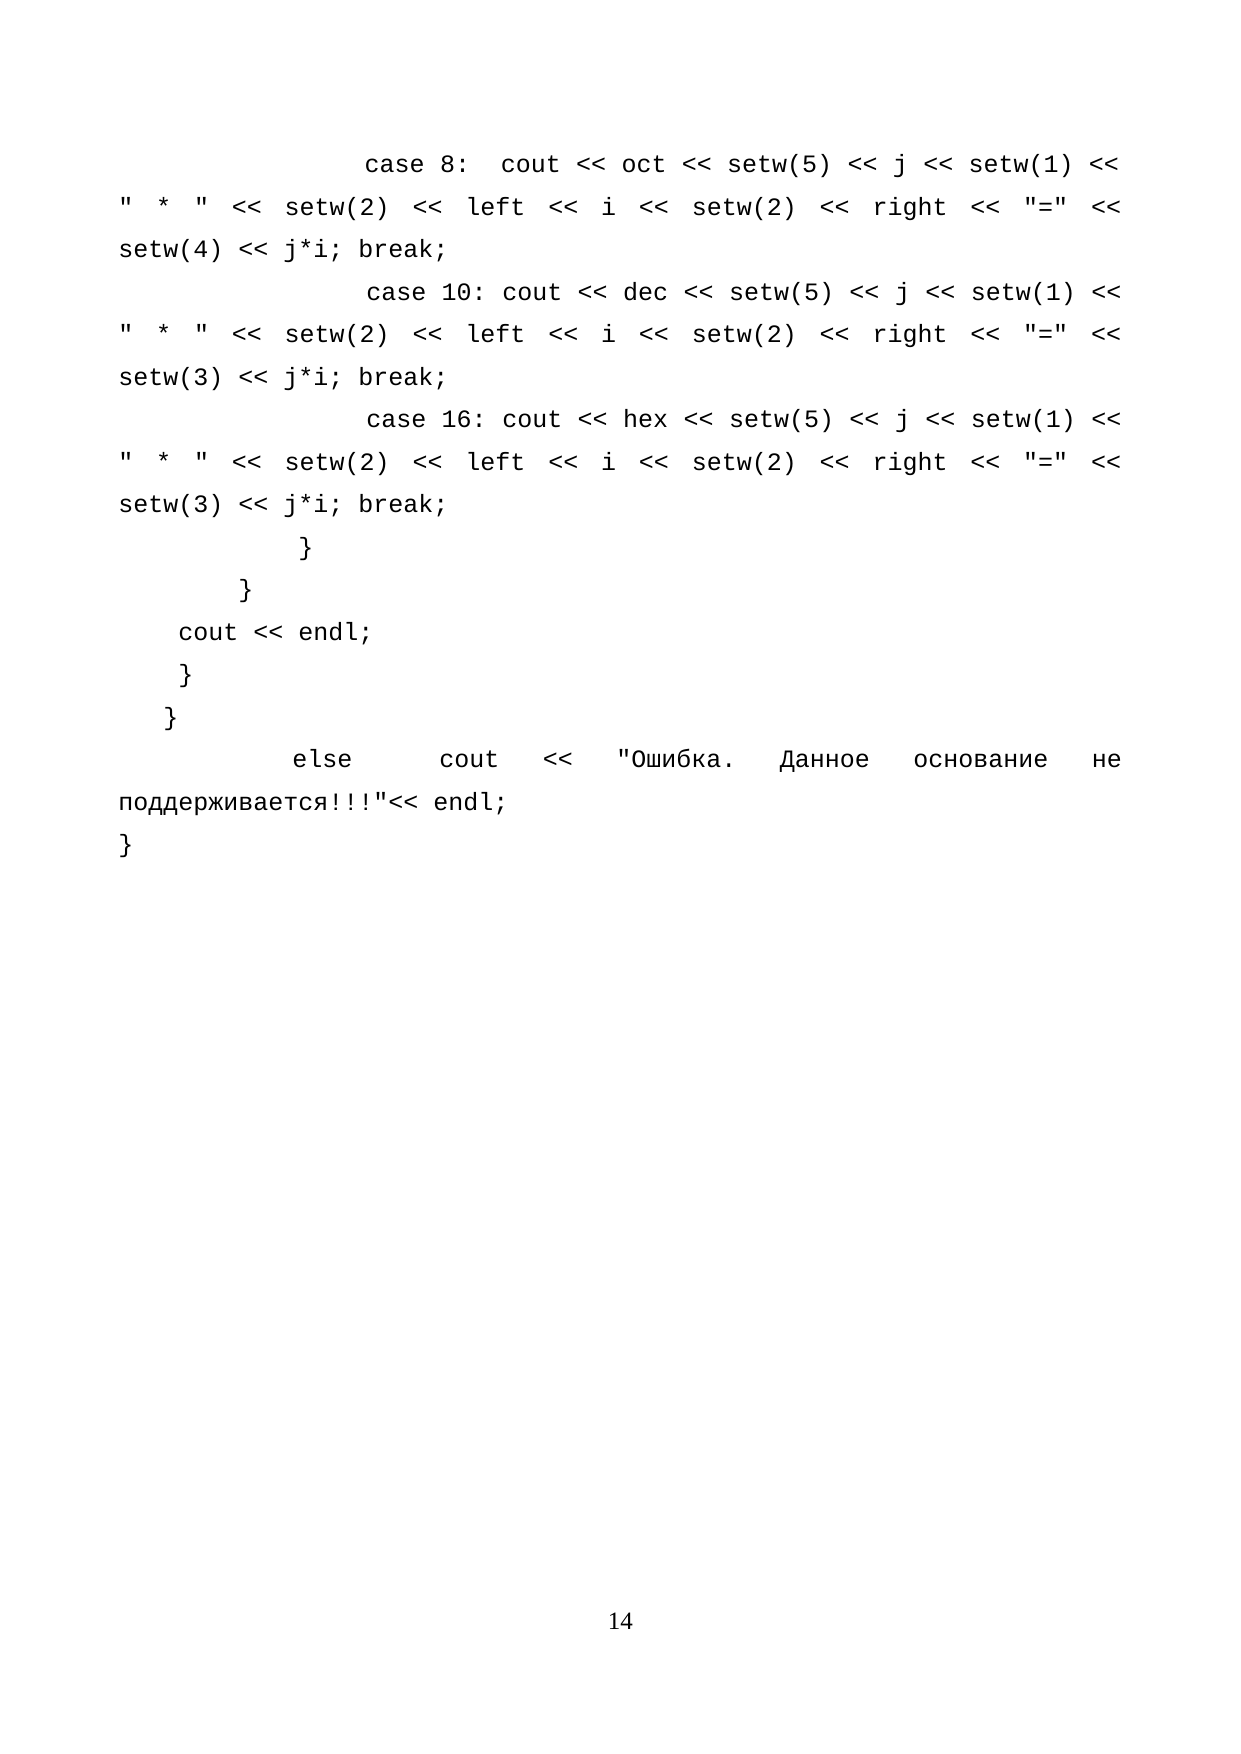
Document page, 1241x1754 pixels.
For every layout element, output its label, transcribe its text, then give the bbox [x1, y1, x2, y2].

text case 8: cout << oct << setw(5) << j << setw(1) << " * " << setw(2) << left << i << setw(2) << right << "=" << setw(4) << j*i; break; [118, 152, 1122, 265]
text cout << endl; [118, 619, 1122, 647]
text case 16: cout << hex << setw(5) << j << setw(1) << " * " << setw(2) << left << i << setw(2) << right << "=" << setw(3) << j*i; break; [118, 407, 1122, 520]
text } [118, 704, 1122, 732]
text } [118, 534, 1122, 562]
text case 10: cout << dec << setw(5) << j << setw(1) << " * " << setw(2) << left << i << setw(2) << right << "=" << setw(3) << j*i; break; [118, 279, 1122, 392]
text } [118, 832, 1122, 860]
text } [118, 577, 1122, 605]
text else cout << "Ошибка. Данное основание не поддерживается!!!"<< endl; [118, 747, 1122, 817]
text } [118, 662, 1122, 690]
